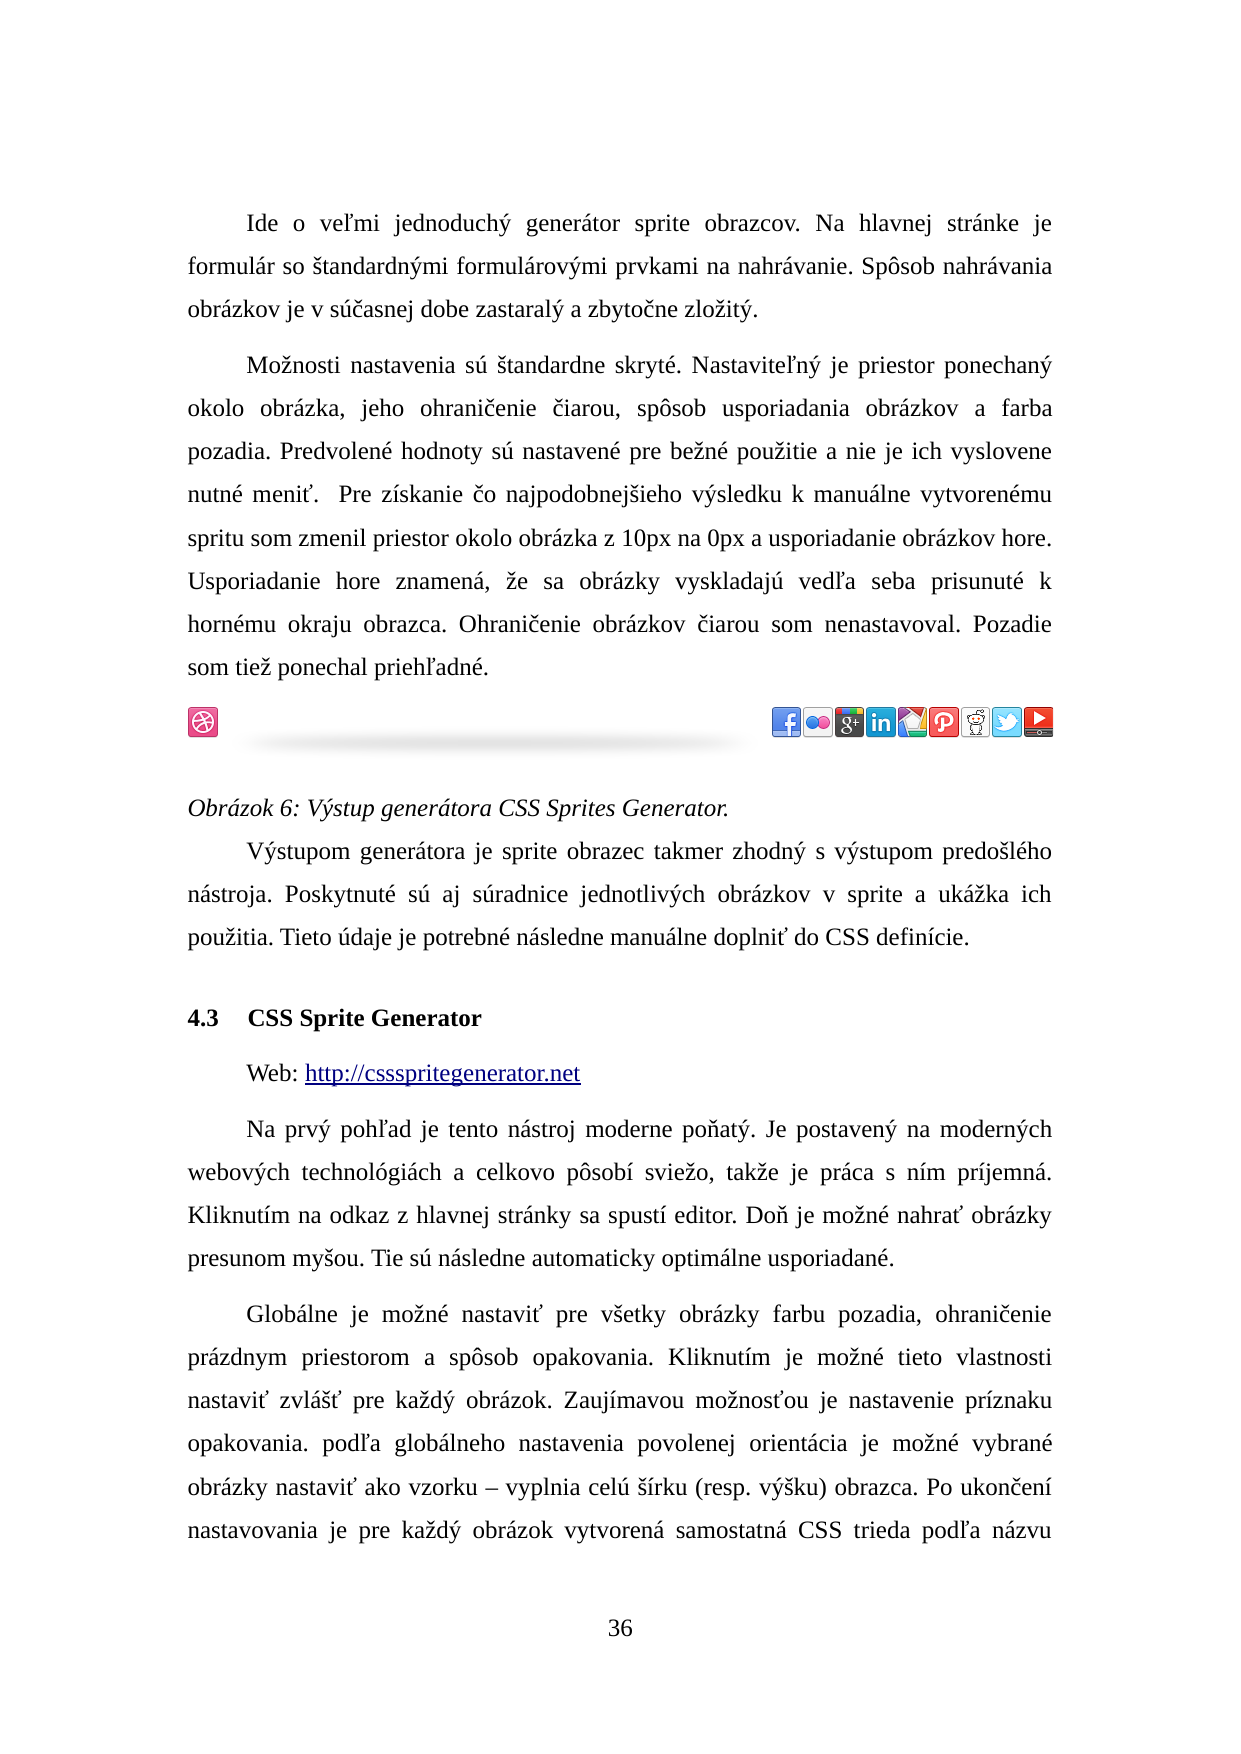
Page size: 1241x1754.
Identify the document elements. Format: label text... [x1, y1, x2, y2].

text Obrázok 6: Výstup generátora CSS Sprites Generator. [187, 779, 1053, 822]
text Možnosti nastavenia sú štandardne skryté. Nastaviteľný je priestor ponechaný okolo obrázka, jeho ohraničenie čiarou, spôsob usporiadania obrázkov a farba pozadia. Predvolené hodnoty sú nastavené pre bežné použitie a nie je ich vyslovene nutné meniť. Pre získanie čo najpodobnejšieho výsledku k manuálne vytvorenému spritu som zmenil priestor okolo obrázka z 10px na 0px a usporiadanie obrázkov hore. Usporiadanie hore znamená, že sa obrázky vyskladajú vedľa seba prisunuté k hornému okraju obrazca. Ohraničenie obrázkov čiarou som nenastavoval. Pozadie som tiež ponechal priehľadné. [187, 350, 1053, 681]
text Ide o veľmi jednoduchý generátor sprite obrazcov. Na hlavnej stránke je formulár so štandardnými formulárovými prvkami na nahrávanie. Spôsob nahrávania obrázkov je v súčasnej dobe zastaralý a zbytočne zložitý. [187, 208, 1053, 323]
picture [187, 707, 1054, 779]
text Globálne je možné nastaviť pre všetky obrázky farbu pozadia, ohraničenie prázdnym priestorom a spôsob opakovania. Kliknutím je možné tieto vlastnosti nastaviť zvlášť pre každý obrázok. Zaujímavou možnosťou je nastavenie príznaku opakovania. podľa globálneho nastavenia povolenej orientácia je možné vybrané obrázky nastaviť ako vzorku – vyplnia celú šírku (resp. výšku) obrazca. Po ukončení nastavovania je pre každý obrázok vytvorená samostatná CSS trieda podľa názvu [187, 1299, 1053, 1543]
text Web: http://cssspritegenerator.net [187, 1058, 1053, 1087]
text Výstupom generátora je sprite obrazec takmer zhodný s výstupom predošlého nástroja. Poskytnuté sú aj súradnice jednotlivých obrázkov v sprite a ukážka ich použitia. Tieto údaje je potrebné následne manuálne doplniť do CSS definície. [187, 822, 1053, 951]
text Na prvý pohľad je tento nástroj moderne poňatý. Je postavený na moderných webových technológiách a celkovo pôsobí sviežo, takže je práca s ním príjemná. Kliknutím na odkaz z hlavnej stránky sa spustí editor. Doň je možné nahrať obrázky presunom myšou. Tie sú následne automaticky optimálne usporiadané. [187, 1114, 1053, 1272]
subtitle CSS Sprite Generator [187, 1003, 1053, 1032]
